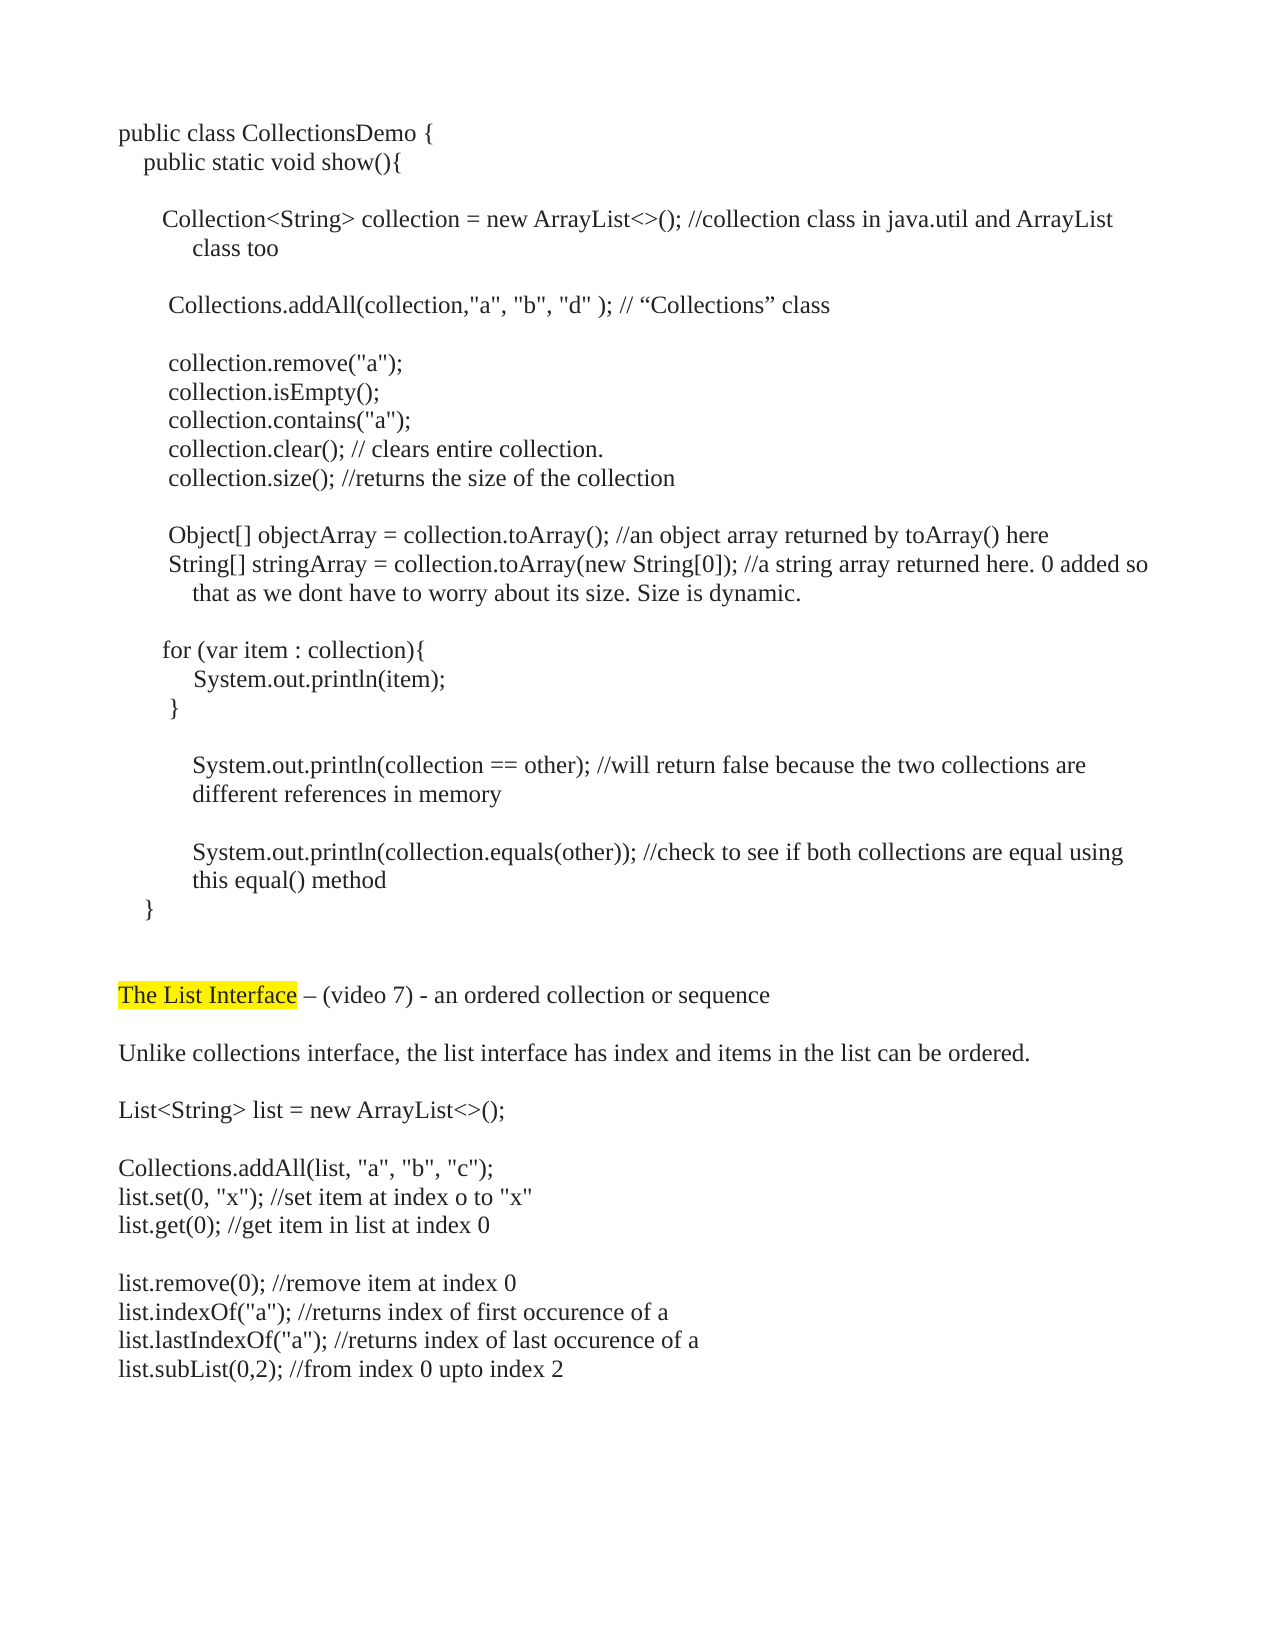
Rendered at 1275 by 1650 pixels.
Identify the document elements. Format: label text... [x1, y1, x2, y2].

text list.get(0); //get item in list at index 0 [118, 1211, 1157, 1239]
text list.remove(0); //remove item at index 0 [118, 1268, 1157, 1297]
text public static void show(){ [118, 147, 1157, 176]
text collection.contains("a"); [118, 406, 1157, 434]
text public class CollectionsDemo { [118, 118, 1157, 147]
text String[] stringArray = collection.toArray(new String[0]); //a string array returned here. 0 added so that as we dont have to worry about its size. Size is dynamic. [118, 549, 1157, 607]
text System.out.println(collection.equals(other)); //check to see if both collections are equal using this equal() method [118, 837, 1157, 894]
text Collection<String> collection = new ArrayList<>(); //collection class in java.util and ArrayList class too [118, 204, 1157, 262]
text System.out.println(collection == other); //will return false because the two collections are different references in memory [118, 751, 1157, 808]
text list.subList(0,2); //from index 0 upto index 2 [118, 1354, 1157, 1383]
text List<String> list = new ArrayList<>(); [118, 1096, 1157, 1124]
text Unlike collections interface, the list interface has index and items in the list can be ordered. [118, 1038, 1157, 1067]
text for (var item : collection){ [118, 636, 1157, 664]
text } [118, 894, 1157, 923]
text System.out.println(item); [118, 664, 1157, 693]
text collection.clear(); // clears entire collection. [118, 434, 1157, 463]
text list.indexOf("a"); //returns index of first occurence of a [118, 1297, 1157, 1326]
text list.lastIndexOf("a"); //returns index of last occurence of a [118, 1326, 1157, 1354]
text The List Interface – (video 7) - an ordered collection or sequence [118, 981, 1157, 1009]
text Object[] objectArray = collection.toArray(); //an object array returned by toArray() here [118, 521, 1157, 549]
text collection.size(); //returns the size of the collection [118, 463, 1157, 492]
text collection.isEmpty(); [118, 377, 1157, 406]
text Collections.addAll(collection,"a", "b", "d" ); // “Collections” class [118, 291, 1157, 319]
text Collections.addAll(list, "a", "b", "c"); [118, 1153, 1157, 1182]
text list.set(0, "x"); //set item at index o to "x" [118, 1182, 1157, 1211]
text } [118, 693, 1157, 722]
text collection.remove("a"); [118, 348, 1157, 377]
